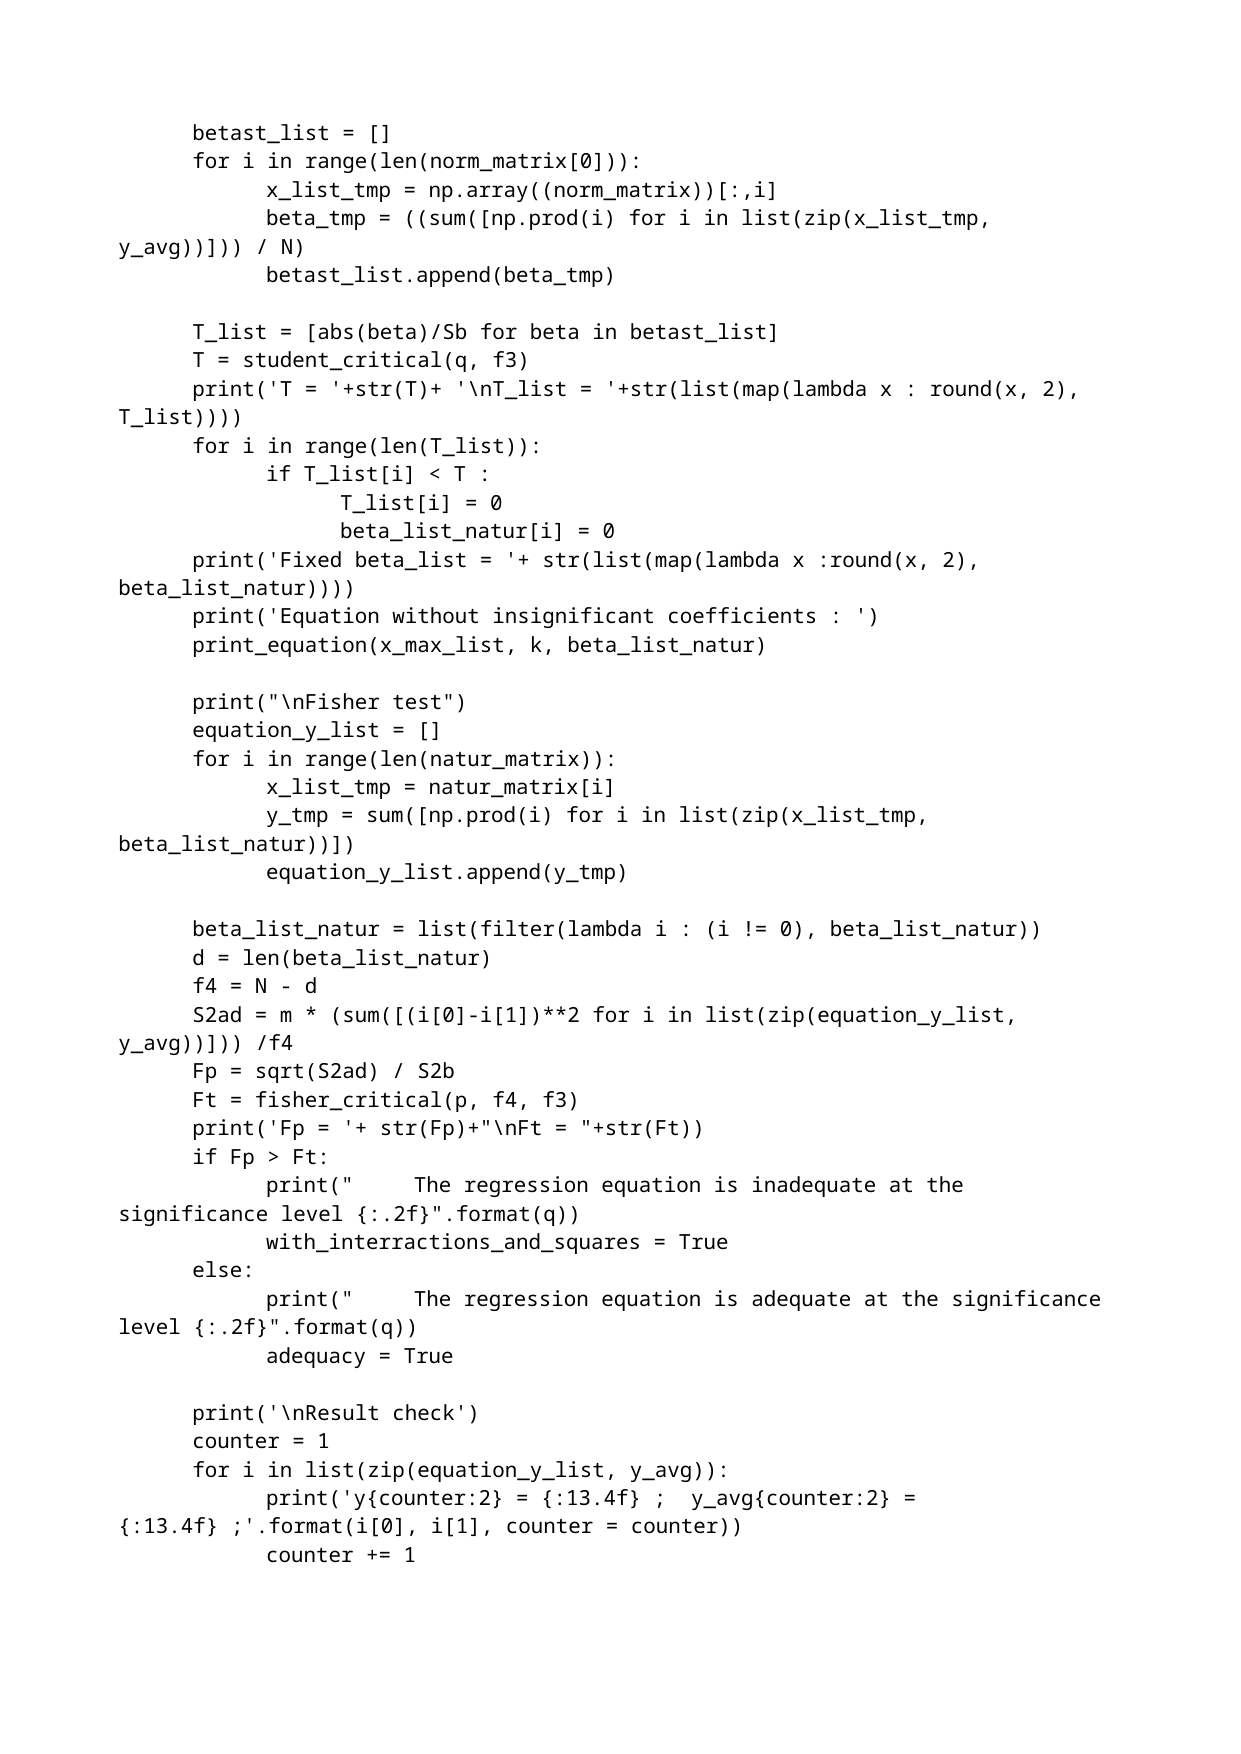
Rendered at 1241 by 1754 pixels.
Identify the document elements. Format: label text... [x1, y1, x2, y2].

text T_list[i] = 0 [118, 488, 1122, 516]
text for i in range(len(T_list)): [118, 431, 1122, 459]
text counter += 1 [118, 1540, 1122, 1568]
text S2ad = m * (sum([(i[0]-i[1])**2 for i in list(zip(equation_y_list, y_avg))])) /f4 [118, 1000, 1122, 1057]
text beta_tmp = ((sum([np.prod(i) for i in list(zip(x_list_tmp, y_avg))])) / N) [118, 203, 1122, 260]
text print_equation(x_max_list, k, beta_list_natur) [118, 630, 1122, 658]
text betast_list = [] [118, 118, 1122, 147]
text x_list_tmp = np.array((norm_matrix))[:,i] [118, 175, 1122, 203]
text beta_list_natur = list(filter(lambda i : (i != 0), beta_list_natur)) [118, 914, 1122, 943]
text equation_y_list = [] [118, 715, 1122, 744]
text Ft = fisher_critical(p, f4, f3) [118, 1085, 1122, 1113]
text betast_list.append(beta_tmp) [118, 260, 1122, 289]
text for i in range(len(norm_matrix[0])): [118, 147, 1122, 175]
text print("\nFisher test") [118, 687, 1122, 715]
text f4 = N - d [118, 971, 1122, 1000]
text T_list = [abs(beta)/Sb for beta in betast_list] [118, 317, 1122, 346]
text if T_list[i] < T : [118, 459, 1122, 488]
text print('T = '+str(T)+ '\nT_list = '+str(list(map(lambda x : round(x, 2), T_list)))) [118, 374, 1122, 431]
text d = len(beta_list_natur) [118, 943, 1122, 971]
text Fp = sqrt(S2ad) / S2b [118, 1057, 1122, 1085]
text with_interractions_and_squares = True [118, 1227, 1122, 1256]
text counter = 1 [118, 1426, 1122, 1455]
text print('y{counter:2} = {:13.4f} ; y_avg{counter:2} = {:13.4f} ;'.format(i[0], i[1], counter = counter)) [118, 1483, 1122, 1540]
text else: [118, 1256, 1122, 1284]
text T = student_critical(q, f3) [118, 346, 1122, 374]
text print('\nResult check') [118, 1398, 1122, 1426]
text for i in list(zip(equation_y_list, y_avg)): [118, 1455, 1122, 1483]
text print(" The regression equation is inadequate at the significance level {:.2f}".format(q)) [118, 1170, 1122, 1227]
text print('Fixed beta_list = '+ str(list(map(lambda x :round(x, 2), beta_list_natur)))) [118, 545, 1122, 602]
text print('Fp = '+ str(Fp)+"\nFt = "+str(Ft)) [118, 1113, 1122, 1142]
text y_tmp = sum([np.prod(i) for i in list(zip(x_list_tmp, beta_list_natur))]) [118, 801, 1122, 857]
text print(" The regression equation is adequate at the significance level {:.2f}".format(q)) [118, 1284, 1122, 1341]
text for i in range(len(natur_matrix)): [118, 744, 1122, 772]
text x_list_tmp = natur_matrix[i] [118, 772, 1122, 801]
text adequacy = True [118, 1341, 1122, 1369]
text print('Equation without insignificant coefficients : ') [118, 602, 1122, 630]
text if Fp > Ft: [118, 1142, 1122, 1170]
text beta_list_natur[i] = 0 [118, 516, 1122, 545]
text equation_y_list.append(y_tmp) [118, 857, 1122, 886]
